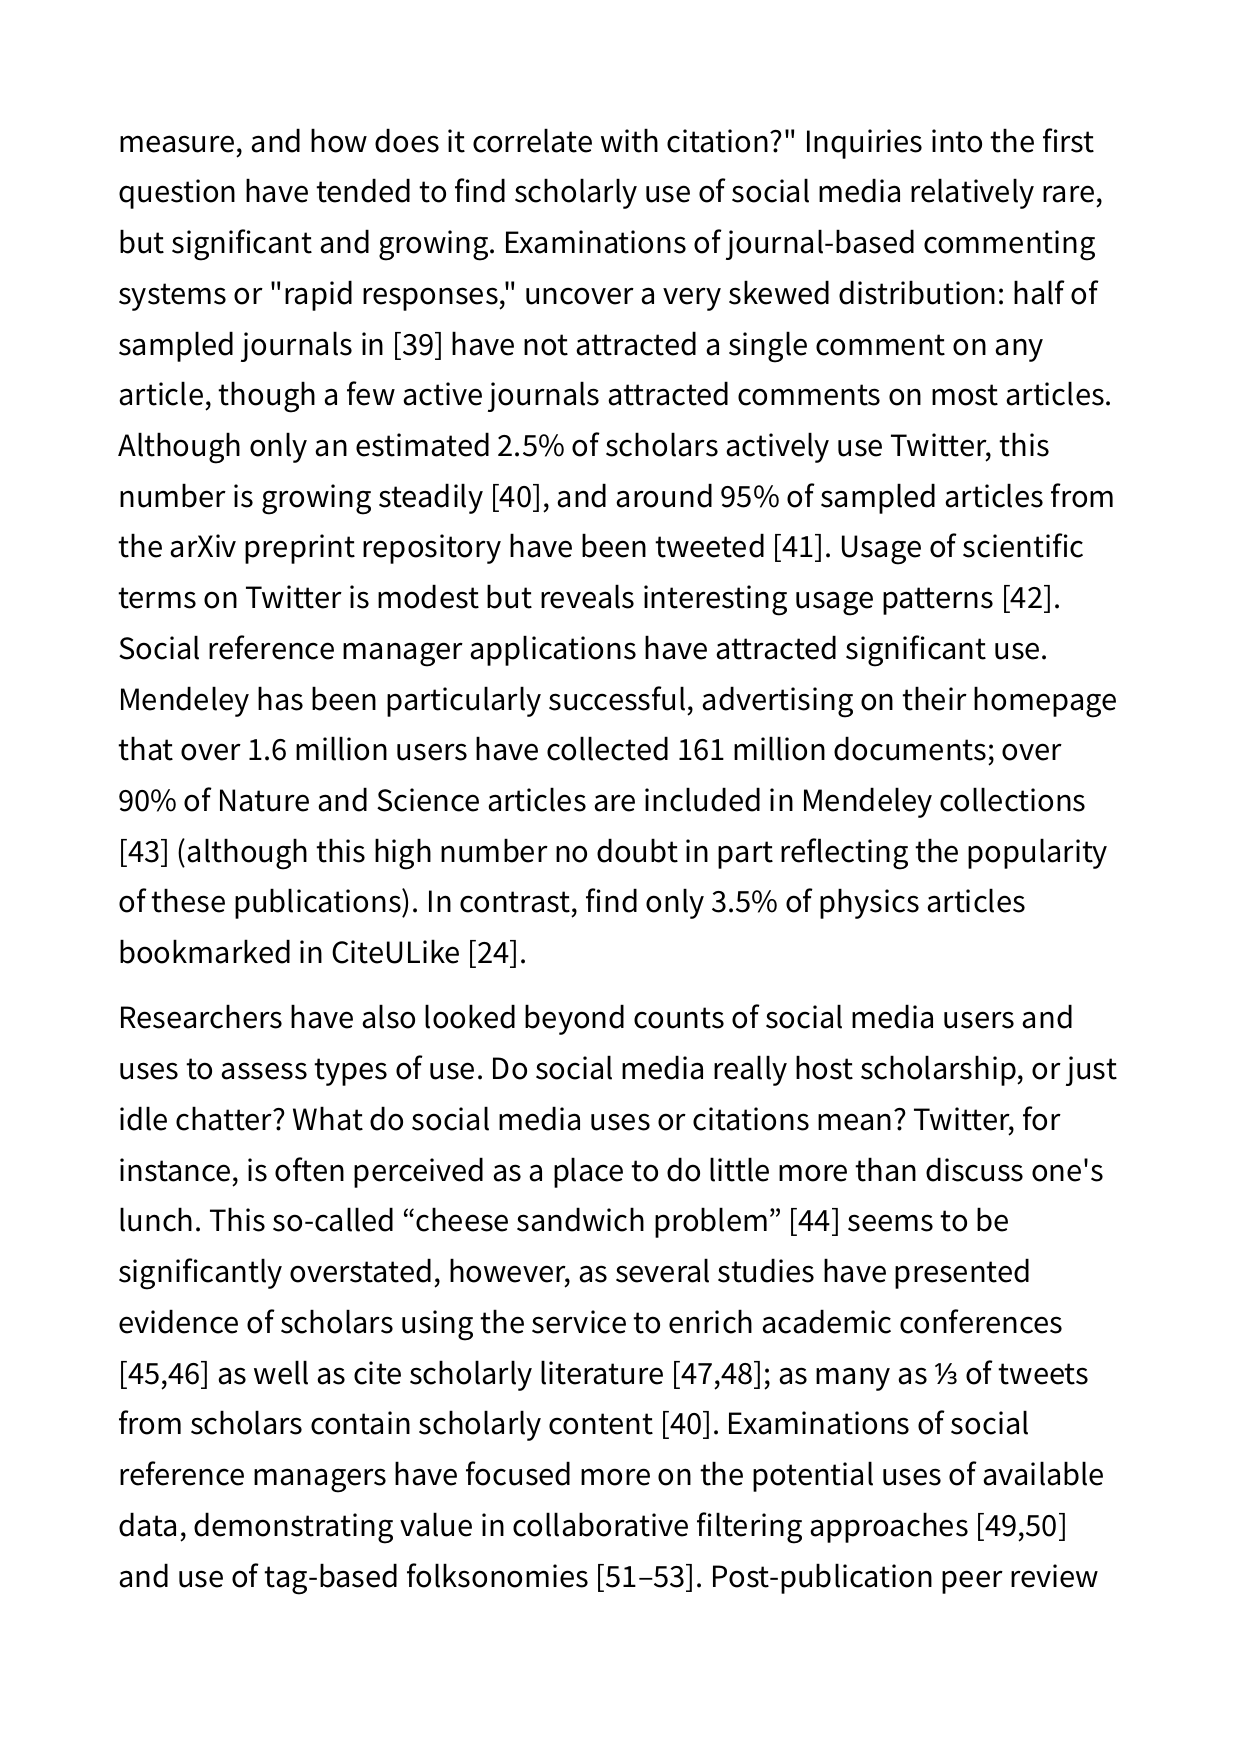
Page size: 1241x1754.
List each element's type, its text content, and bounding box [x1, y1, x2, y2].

text Researchers have also looked beyond counts of social media users and uses to assess types of use. Do social media really host scholarship, or just idle chatter? What do social media uses or citations mean? Twitter, for instance, is often perceived as a place to do little more than discuss one's lunch. This so-called “cheese sandwich problem” [44] seems to be significantly overstated, however, as several studies have presented evidence of scholars using the service to enrich academic conferences [45,46] as well as cite scholarly literature [47,48]; as many as ⅓ of tweets from scholars contain scholarly content [40]. Examinations of social reference managers have focused more on the potential uses of available data, demonstrating value in collaborative filtering approaches [49,50] and use of tag-based folksonomies [51–53]. Post-publication peer review [118, 995, 1122, 1595]
text measure, and how does it correlate with citation?" Inquiries into the first question have tended to find scholarly use of social media relatively rare, but significant and growing. Examinations of journal-based commenting systems or "rapid responses," uncover a very skewed distribution: half of sampled journals in [39] have not attracted a single comment on any article, though a few active journals attracted comments on most articles. Although only an estimated 2.5% of scholars actively use Twitter, this number is growing steadily [40], and around 95% of sampled articles from the arXiv preprint repository have been tweeted [41]. Usage of scientific terms on Twitter is modest but reveals interesting usage patterns [42]. Social reference manager applications have attracted significant use. Mendeley has been particularly successful, advertising on their homepage that over 1.6 million users have collected 161 million documents; over 90% of Nature and Science articles are included in Mendeley collections [43] (although this high number no doubt in part reflecting the popularity of these publications). In contrast, find only 3.5% of physics articles bookmarked in CiteULike [24]. [118, 118, 1122, 972]
